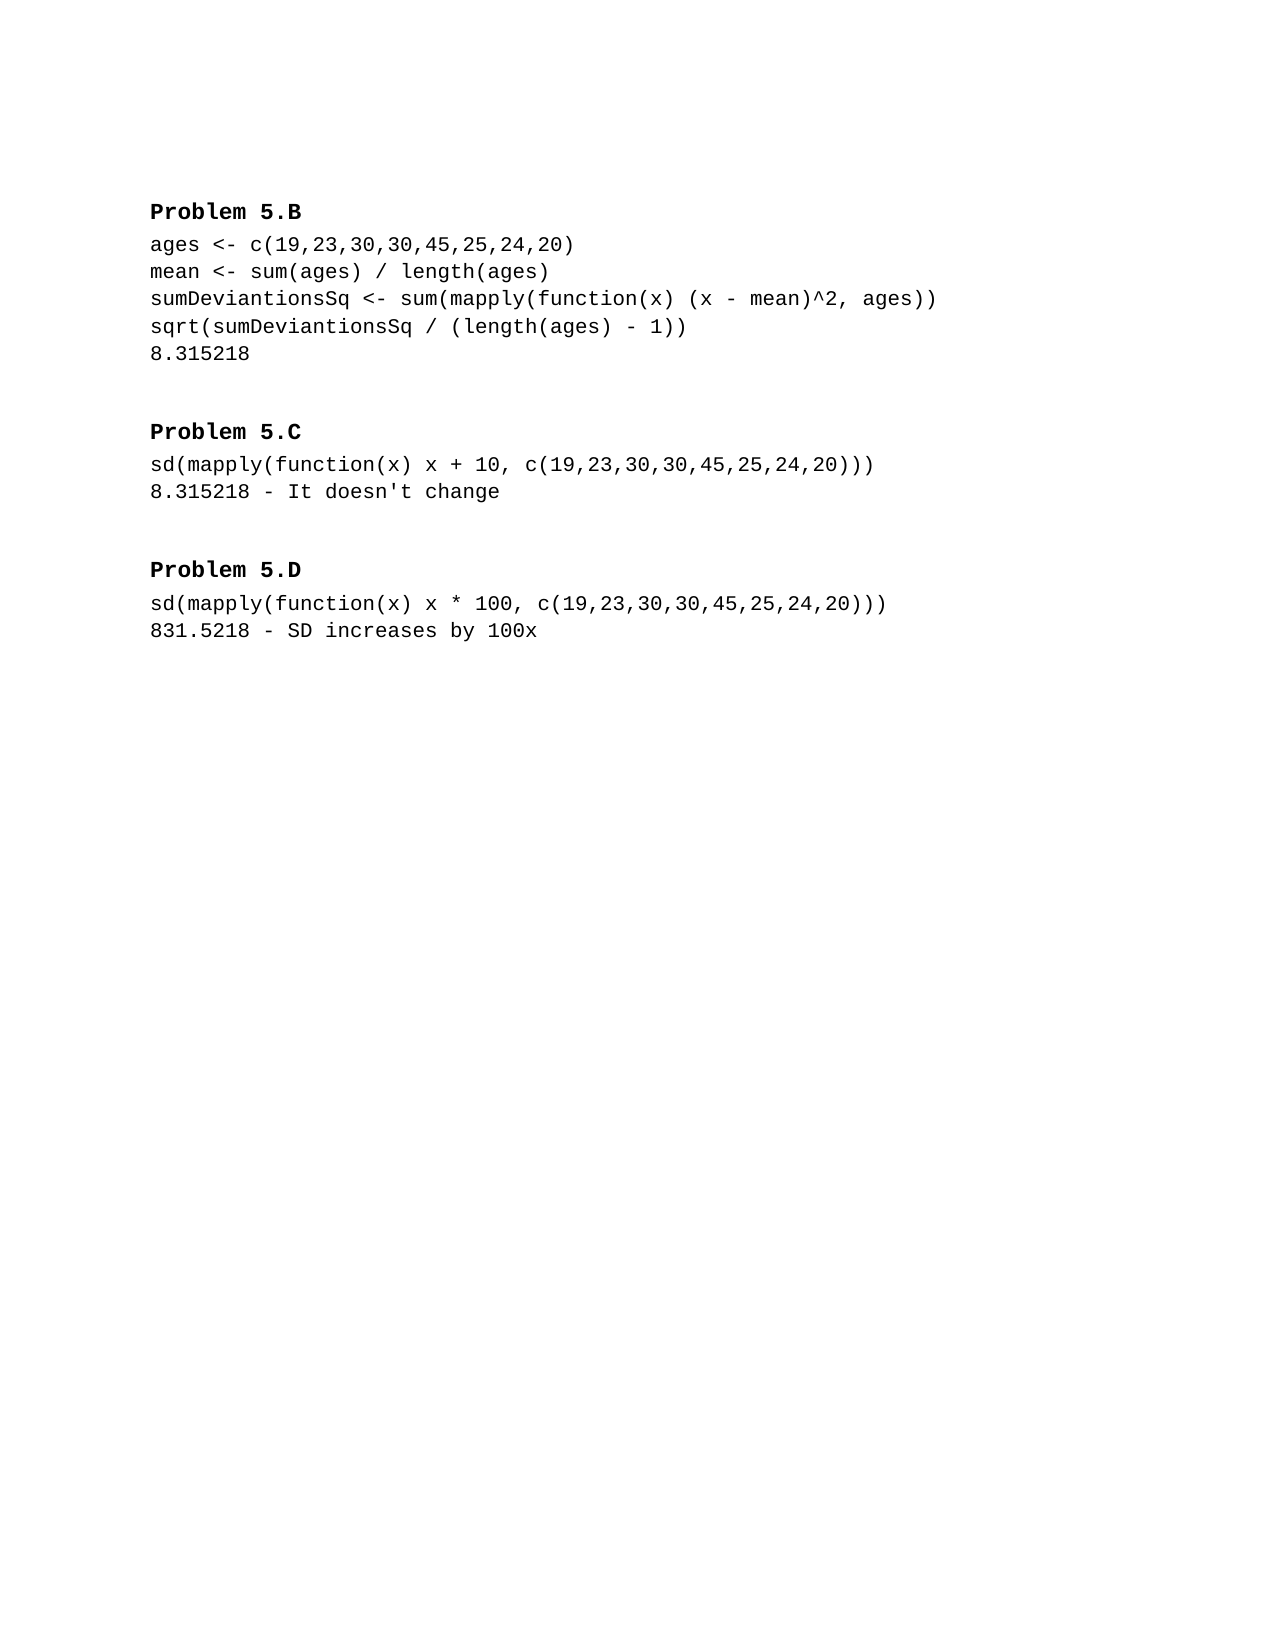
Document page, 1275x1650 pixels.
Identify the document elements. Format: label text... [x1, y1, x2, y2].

text sd(mapply(function(x) x * 100, c(19,23,30,30,45,25,24,20))) [150, 592, 1125, 616]
subtitle Problem 5.B [150, 200, 1125, 226]
text mean <- sum(ages) / length(ages) [150, 261, 1125, 285]
text sumDeviantionsSq <- sum(mapply(function(x) (x - mean)^2, ages)) [150, 288, 1125, 312]
text 8.315218 [150, 343, 1125, 366]
subtitle Problem 5.D [150, 558, 1125, 584]
text 831.5218 - SD increases by 100x [150, 620, 1125, 643]
text sd(mapply(function(x) x + 10, c(19,23,30,30,45,25,24,20))) [150, 454, 1125, 478]
text ages <- c(19,23,30,30,45,25,24,20) [150, 234, 1125, 258]
text sqrt(sumDeviantionsSq / (length(ages) - 1)) [150, 316, 1125, 339]
subtitle Problem 5.C [150, 420, 1125, 446]
text 8.315218 - It doesn't change [150, 481, 1125, 505]
